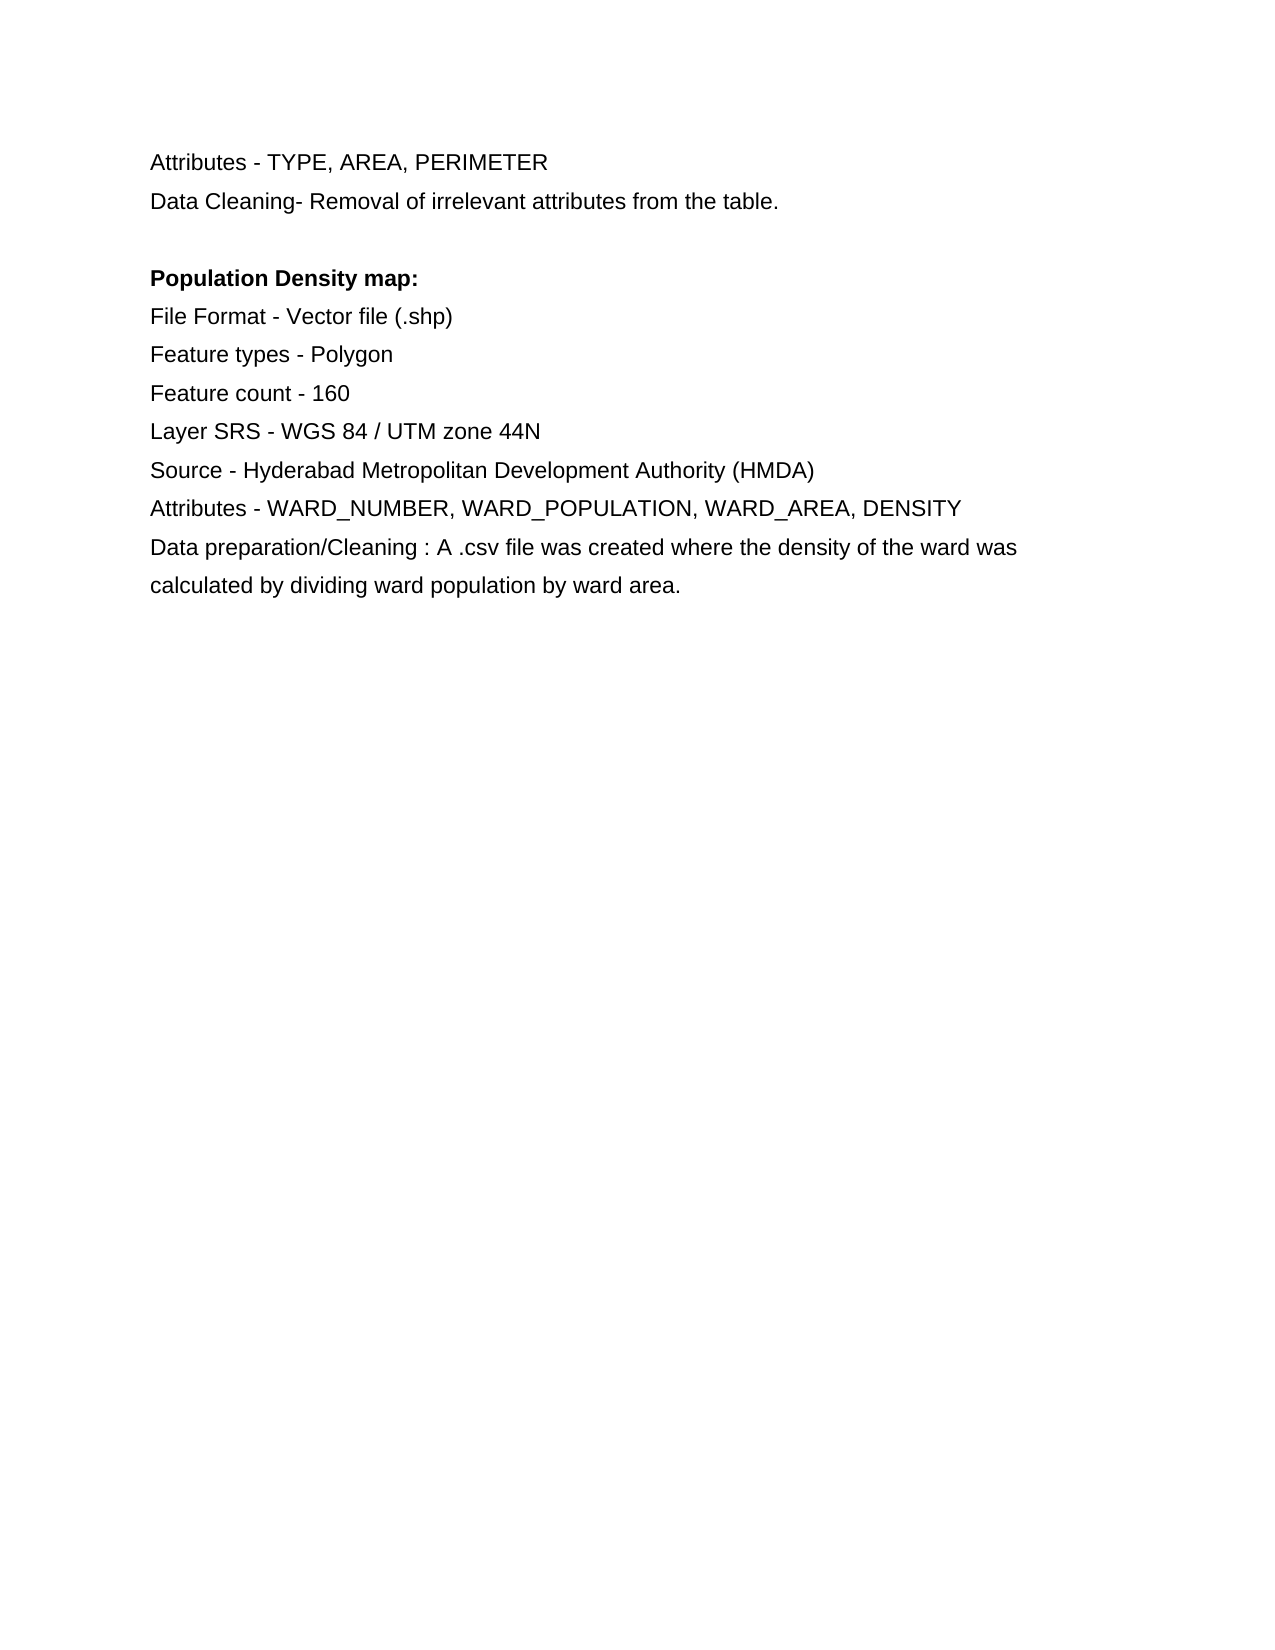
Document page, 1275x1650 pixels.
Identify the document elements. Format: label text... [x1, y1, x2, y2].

text File Format - Vector file (.shp) [150, 304, 1125, 329]
text Feature types - Polygon [150, 342, 1125, 368]
text Population Density map: [150, 265, 1125, 291]
text Source - Hyderabad Metropolitan Development Authority (HMDA) [150, 457, 1125, 483]
text Attributes - WARD_NUMBER, WARD_POPULATION, WARD_AREA, DENSITY [150, 496, 1125, 522]
text Attributes - TYPE, AREA, PERIMETER [150, 150, 1125, 176]
text Data preparation/Cleaning : A .csv file was created where the density of the ward was calculated by dividing ward population by ward area. [150, 534, 1125, 598]
text Feature count - 160 [150, 381, 1125, 406]
text Layer SRS - WGS 84 / UTM zone 44N [150, 419, 1125, 445]
text Data Cleaning- Removal of irrelevant attributes from the table. [150, 188, 1125, 214]
